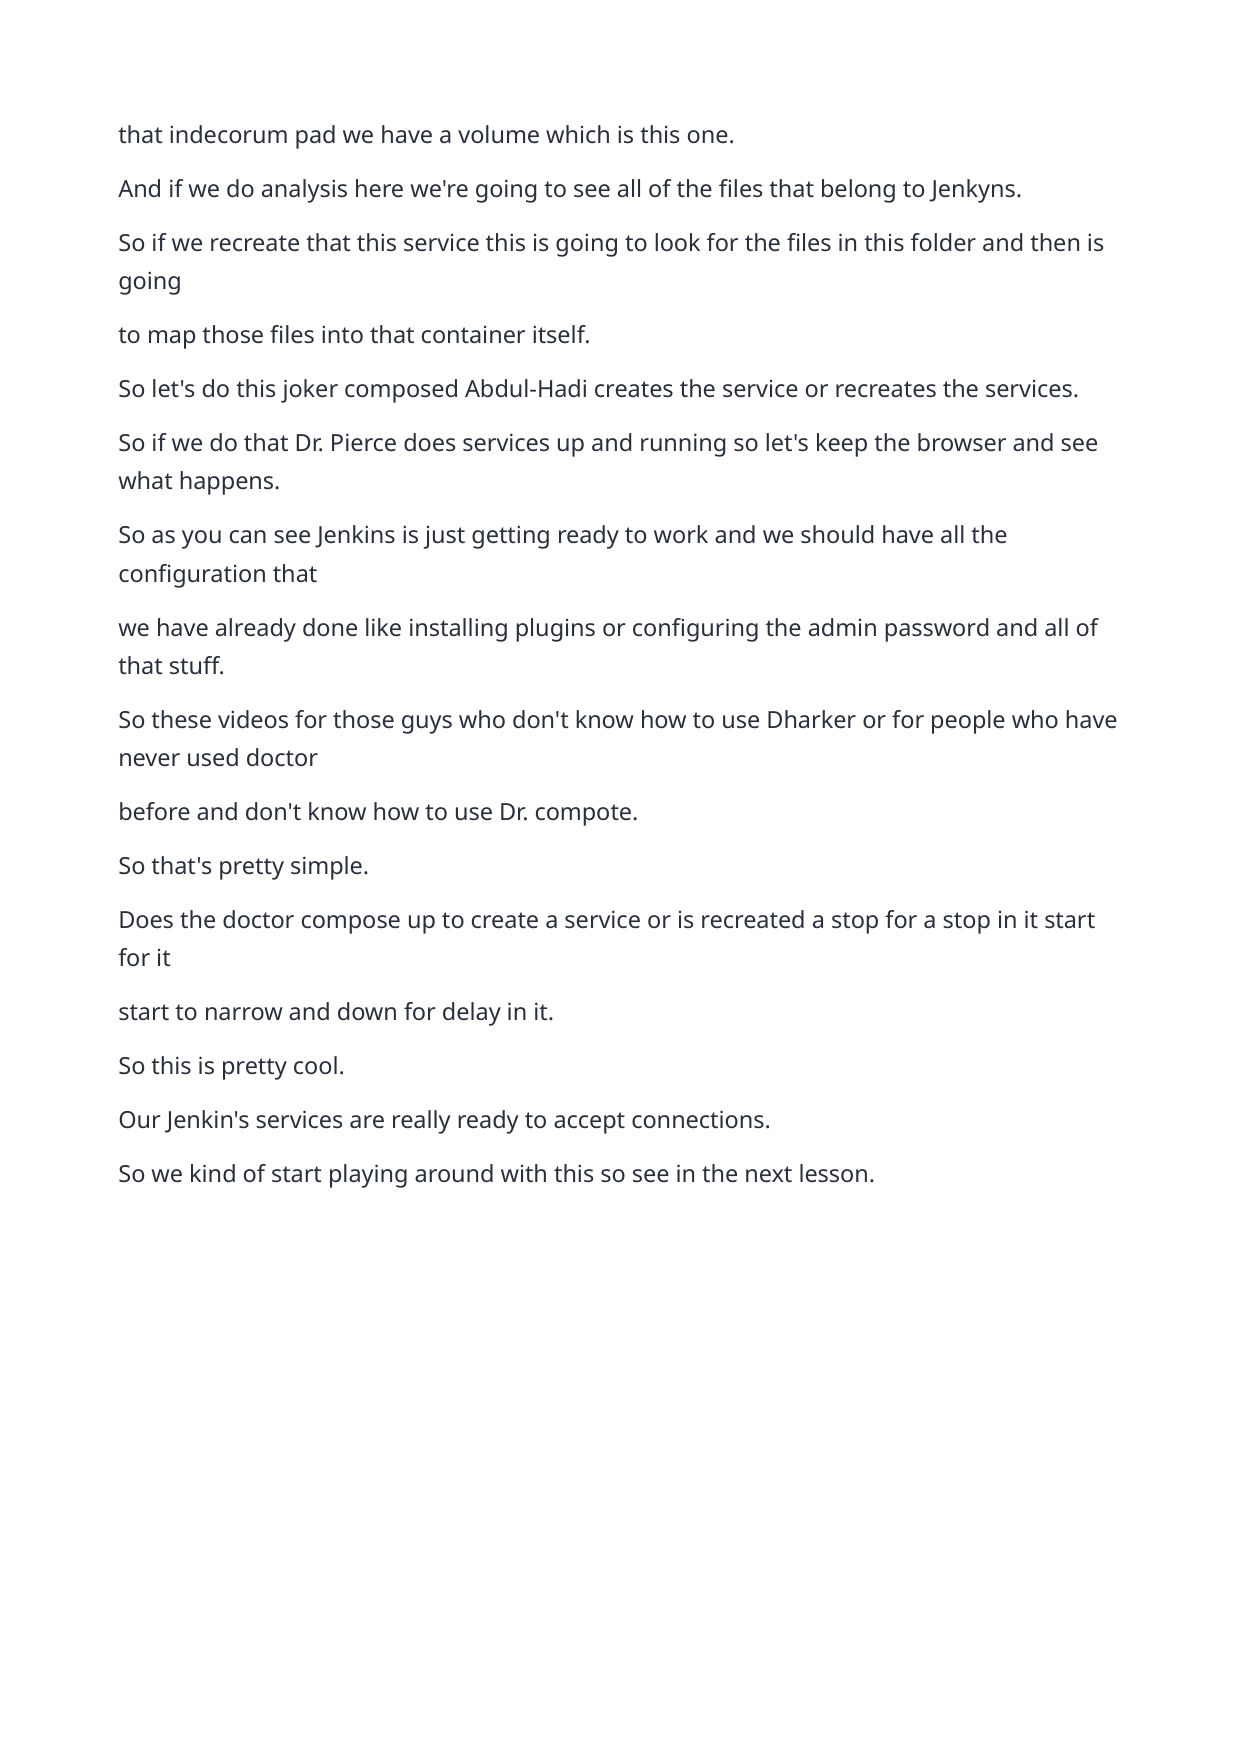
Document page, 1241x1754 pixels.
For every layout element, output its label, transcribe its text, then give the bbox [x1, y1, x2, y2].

text to map those files into that container itself. [118, 318, 1122, 350]
text start to narrow and down for delay in it. [118, 996, 1122, 1028]
text Our Jenkin's services are really ready to accept connections. [118, 1103, 1122, 1136]
text Does the doctor compose up to create a service or is recreated a stop for a stop in it start for it [118, 903, 1122, 974]
text before and don't know how to use Dr. compote. [118, 795, 1122, 827]
text And if we do analysis here we're going to see all of the files that belong to Jenkyns. [118, 172, 1122, 204]
text So these videos for those guys who don't know how to use Dharker or for people who have never used doctor [118, 703, 1122, 773]
text So let's do this joker composed Abdul-Hadi creates the service or recreates the services. [118, 372, 1122, 404]
text So as you can see Jenkins is just getting ready to work and we should have all the configuration that [118, 518, 1122, 589]
text So this is pretty cool. [118, 1049, 1122, 1082]
text we have already done like installing plugins or configuring the admin password and all of that stuff. [118, 611, 1122, 681]
text So if we do that Dr. Pierce does services up and running so let's keep the browser and see what happens. [118, 426, 1122, 497]
text So that's pretty simple. [118, 849, 1122, 881]
text So if we recreate that this service this is going to look for the files in this folder and then is going [118, 226, 1122, 296]
text So we kind of start playing around with this so see in the next lesson. [118, 1157, 1122, 1189]
text that indecorum pad we have a volume which is this one. [118, 118, 1122, 150]
